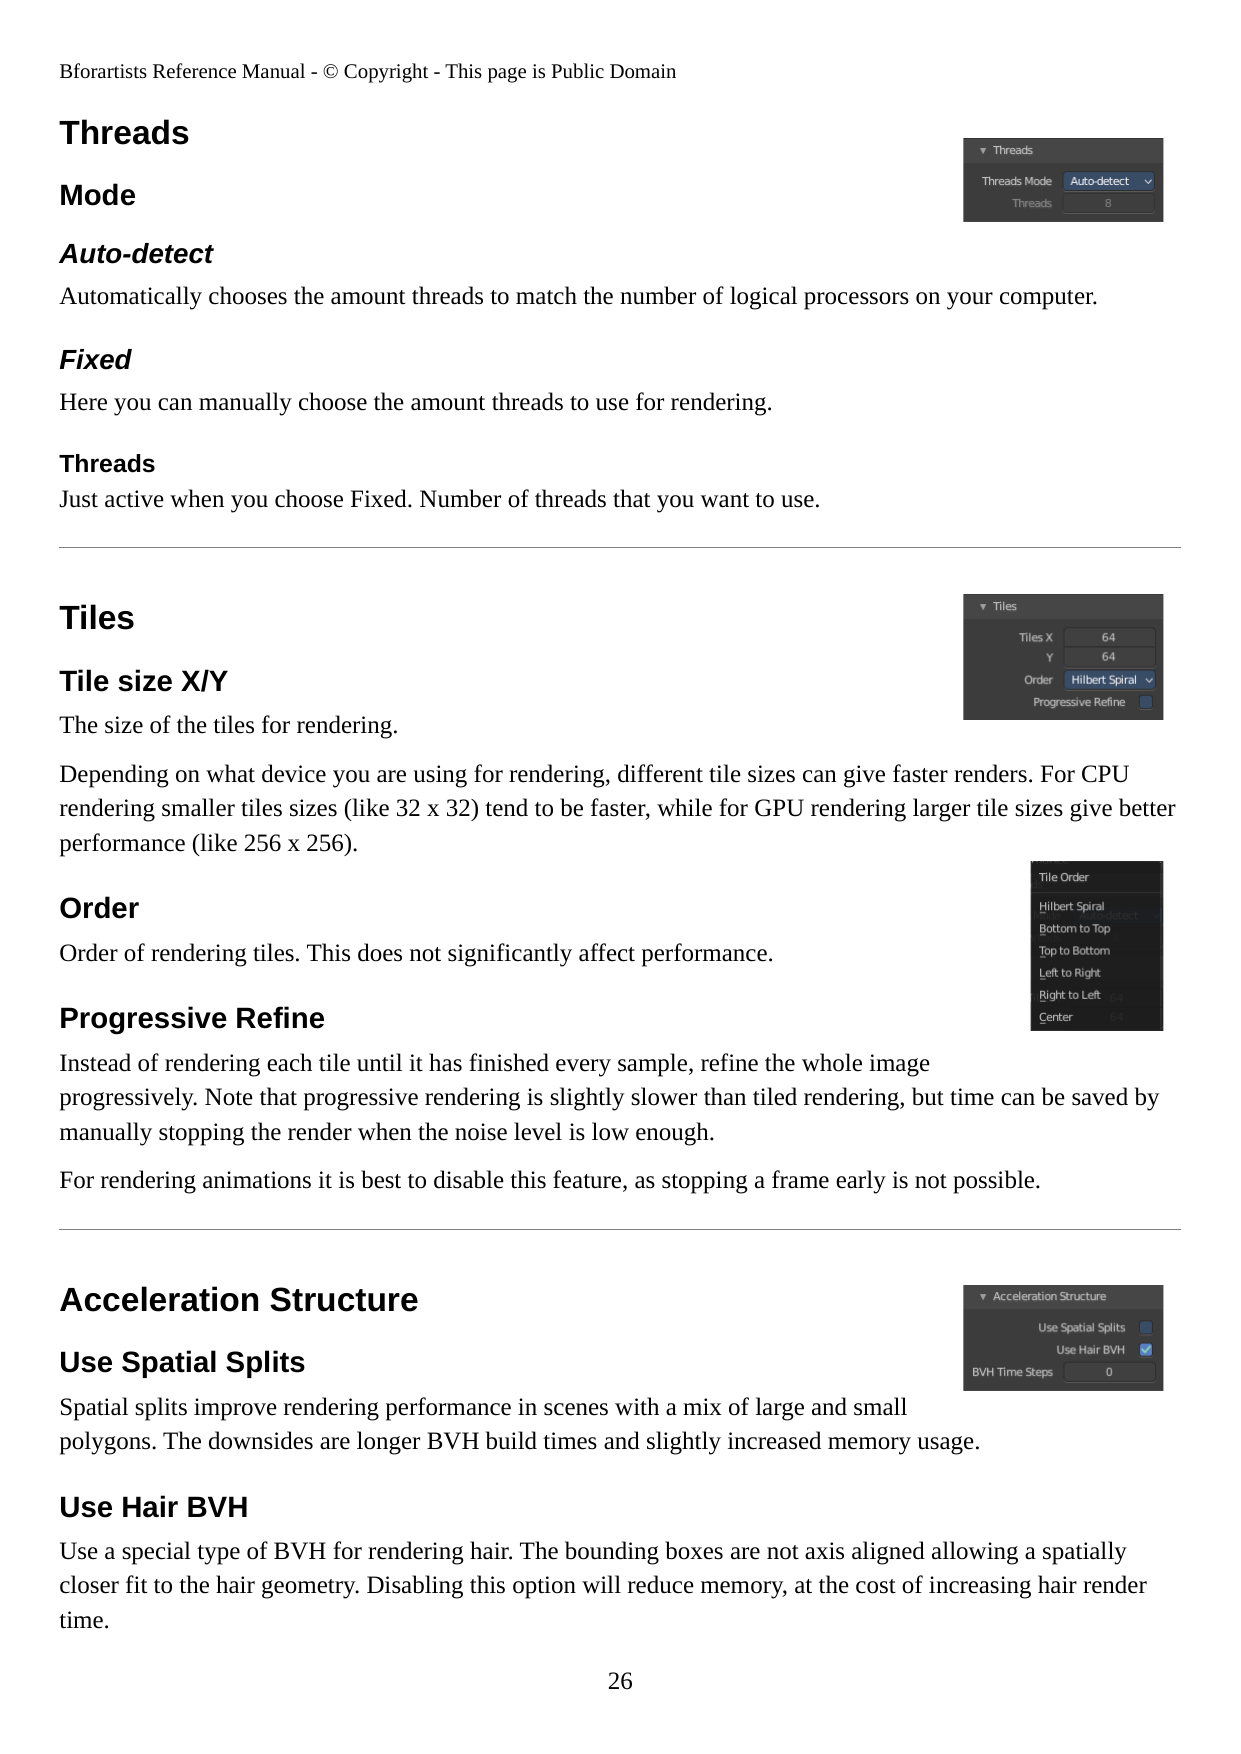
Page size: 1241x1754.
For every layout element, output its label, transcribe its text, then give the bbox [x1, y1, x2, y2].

subtitle [1164, 598, 1181, 636]
text Automatically chooses the amount threads to match the number of logical processors on your computer. [59, 281, 1181, 310]
subtitle [1164, 178, 1181, 212]
subtitle [1164, 1345, 1181, 1379]
subtitle Order [59, 891, 1030, 925]
subtitle Progressive Refine [59, 1001, 1181, 1035]
picture [963, 1285, 1164, 1391]
text The size of the tiles for rendering. [59, 710, 1181, 738]
text Use a special type of BVH for rendering hair. The bounding boxes are not axis aligned allowing a spatially closer fit to the hair geometry. Disabling this option will reduce memory, at the cost of increasing hair render time. [59, 1536, 1181, 1634]
subtitle Use Hair BVH [59, 1490, 1181, 1523]
text Just active when you choose Fixed. Number of threads that you want to use. [59, 484, 1181, 512]
picture [963, 138, 1164, 222]
subtitle Threads [59, 449, 1181, 477]
subtitle [1164, 663, 1181, 697]
subtitle [1164, 891, 1181, 925]
subtitle Tile size X/Y [59, 663, 963, 697]
text Instead of rendering each tile until it has finished every sample, refine the whole image progressively. Note that progressive rendering is slightly slower than tiled rendering, but time can be saved by manually stopping the render when the noise level is low enough. [59, 1048, 1181, 1145]
text For rendering animations it is best to disable this feature, as stopping a frame early is not possible. [59, 1166, 1181, 1194]
text Spatial splits improve rendering performance in scenes with a mix of large and small polygons. The downsides are longer BVH build times and slightly increased memory usage. [59, 1392, 1181, 1455]
subtitle Acceleration Structure [59, 1280, 1181, 1318]
text Depending on what device you are using for rendering, different tile sizes can give faster renders. For CPU rendering smaller tiles sizes (like 32 x 32) tend to be faster, while for GPU rendering larger tile sizes give better performance (like 256 x 256). [59, 759, 1181, 857]
picture [1030, 861, 1164, 1031]
text Here you can manually choose the amount threads to use for rendering. [59, 387, 1181, 416]
subtitle Tiles [59, 598, 963, 636]
text Order of rendering tiles. This does not significantly affect performance. [59, 938, 1030, 966]
subtitle Fixed [59, 343, 1181, 375]
subtitle Threads [59, 113, 1181, 151]
subtitle Mode [59, 178, 963, 212]
subtitle Auto-detect [59, 237, 1181, 269]
picture [963, 594, 1164, 720]
subtitle Use Spatial Splits [59, 1345, 963, 1379]
